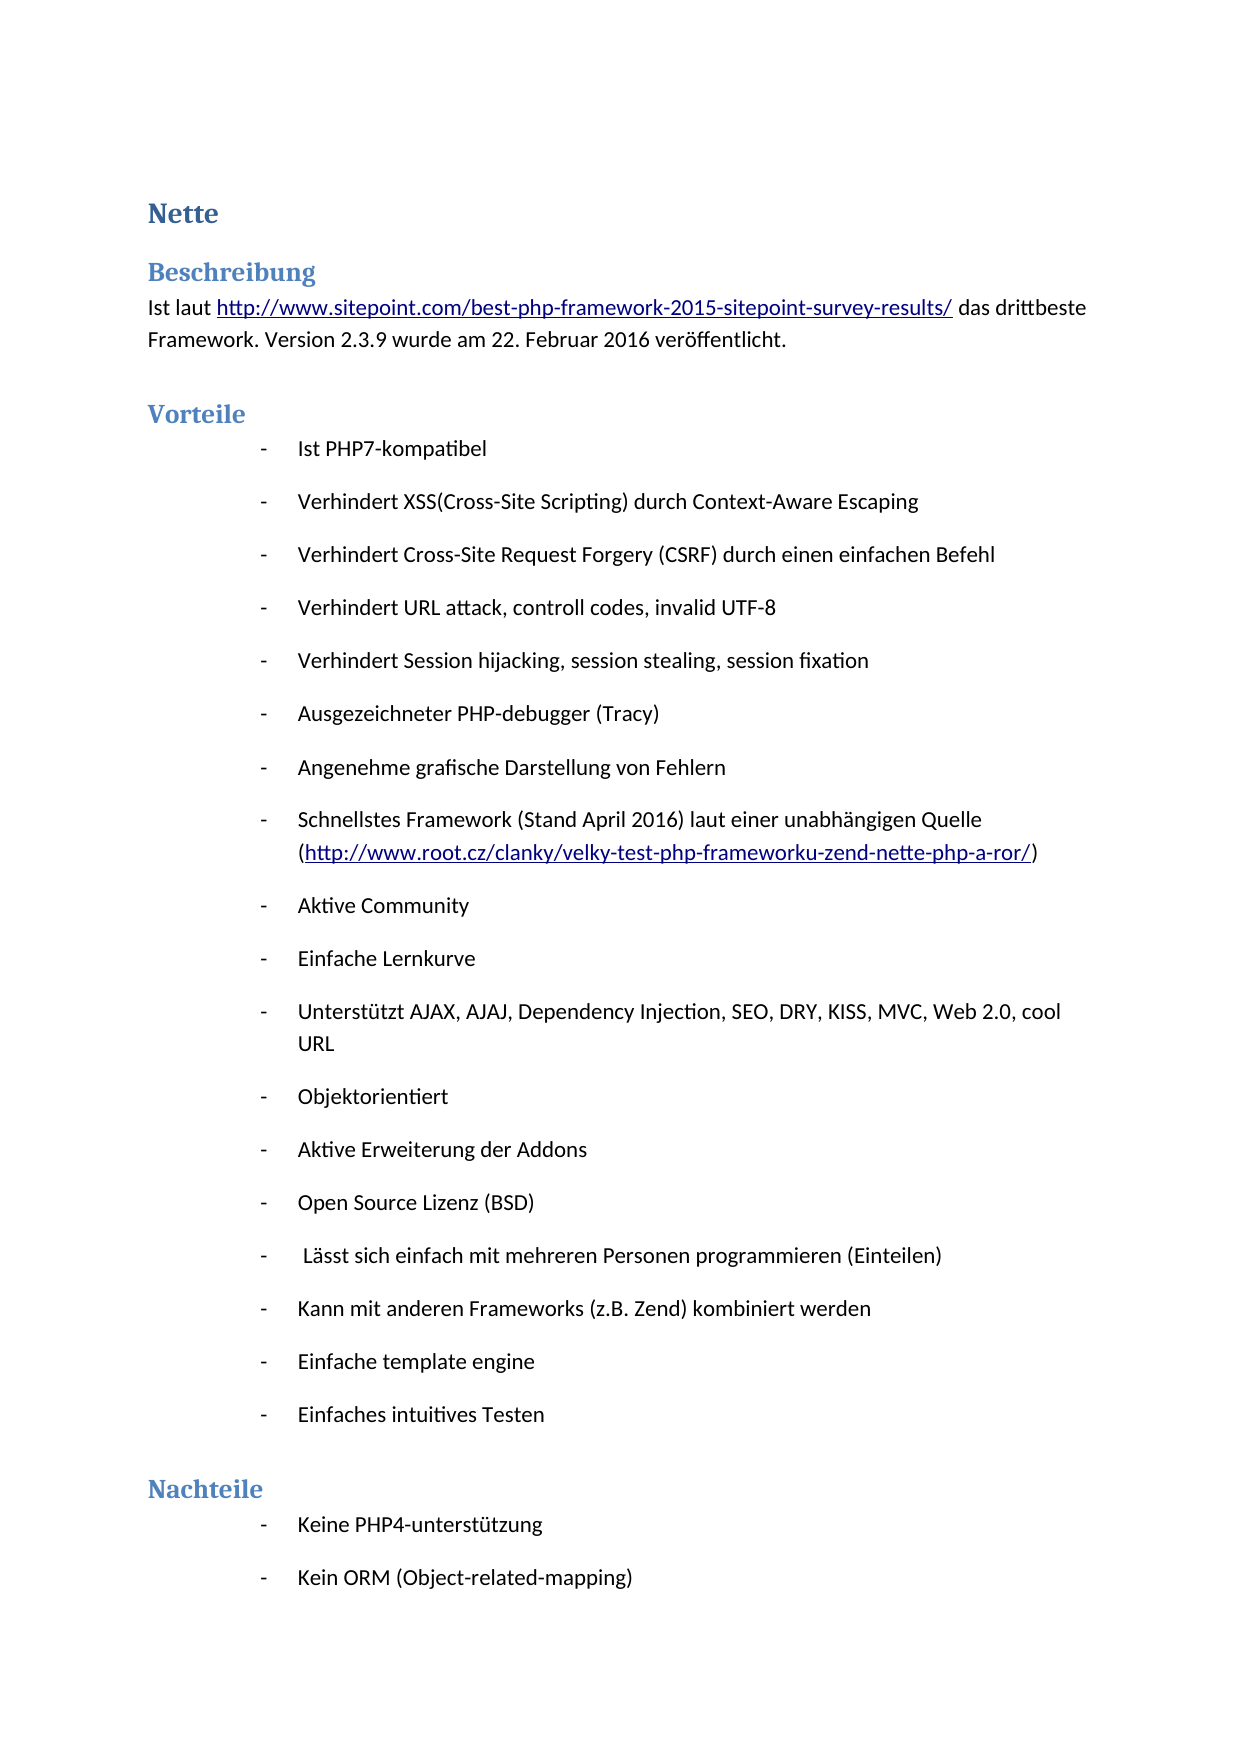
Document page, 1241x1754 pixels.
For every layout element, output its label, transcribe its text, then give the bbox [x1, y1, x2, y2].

list Lässt sich einfach mit mehreren Personen programmieren (Einteilen) [260, 1241, 1093, 1269]
subtitle Vorteile [148, 399, 1093, 430]
list Aktive Erweiterung der Addons [260, 1135, 1093, 1163]
list Einfache Lernkurve [260, 944, 1093, 972]
list Ausgezeichneter PHP-debugger (Tracy) [260, 699, 1093, 728]
list Verhindert XSS(Cross-Site Scripting) durch Context-Aware Escaping [260, 487, 1093, 516]
list Schnellstes Framework (Stand April 2016) laut einer unabhängigen Quelle (http://www.root.cz/clanky/velky-test-php-frameworku-zend-nette-php-a-ror/) [260, 806, 1093, 866]
list Ist PHP7-kompatibel [260, 434, 1093, 462]
list Aktive Community [260, 891, 1093, 919]
list Objektorientiert [260, 1082, 1093, 1110]
list Verhindert Cross-Site Request Forgery (CSRF) durch einen einfachen Befehl [260, 541, 1093, 568]
list Keine PHP4-unterstützung [260, 1510, 1093, 1538]
list Open Source Lizenz (BSD) [260, 1188, 1093, 1216]
list Einfaches intuitives Testen [260, 1400, 1093, 1428]
list Verhindert URL attack, controll codes, invalid UTF-8 [260, 593, 1093, 622]
subtitle Nachteile [148, 1474, 1093, 1505]
subtitle Nette [148, 198, 1093, 231]
text Ist laut http://www.sitepoint.com/best-php-framework-2015-sitepoint-survey-results/ das drittbeste Framework. Version 2.3.9 wurde am 22. Februar 2016 veröffentlicht. [148, 293, 1093, 353]
subtitle Beschreibung [148, 257, 1093, 288]
list Angenehme grafische Darstellung von Fehlern [260, 753, 1093, 781]
list Einfache template engine [260, 1347, 1093, 1375]
list Verhindert Session hijacking, session stealing, session fixation [260, 647, 1093, 674]
list Kein ORM (Object-related-mapping) [260, 1563, 1093, 1591]
list Unterstützt AJAX, AJAJ, Dependency Injection, SEO, DRY, KISS, MVC, Web 2.0, cool URL [260, 997, 1093, 1057]
list Kann mit anderen Frameworks (z.B. Zend) kombiniert werden [260, 1294, 1093, 1322]
